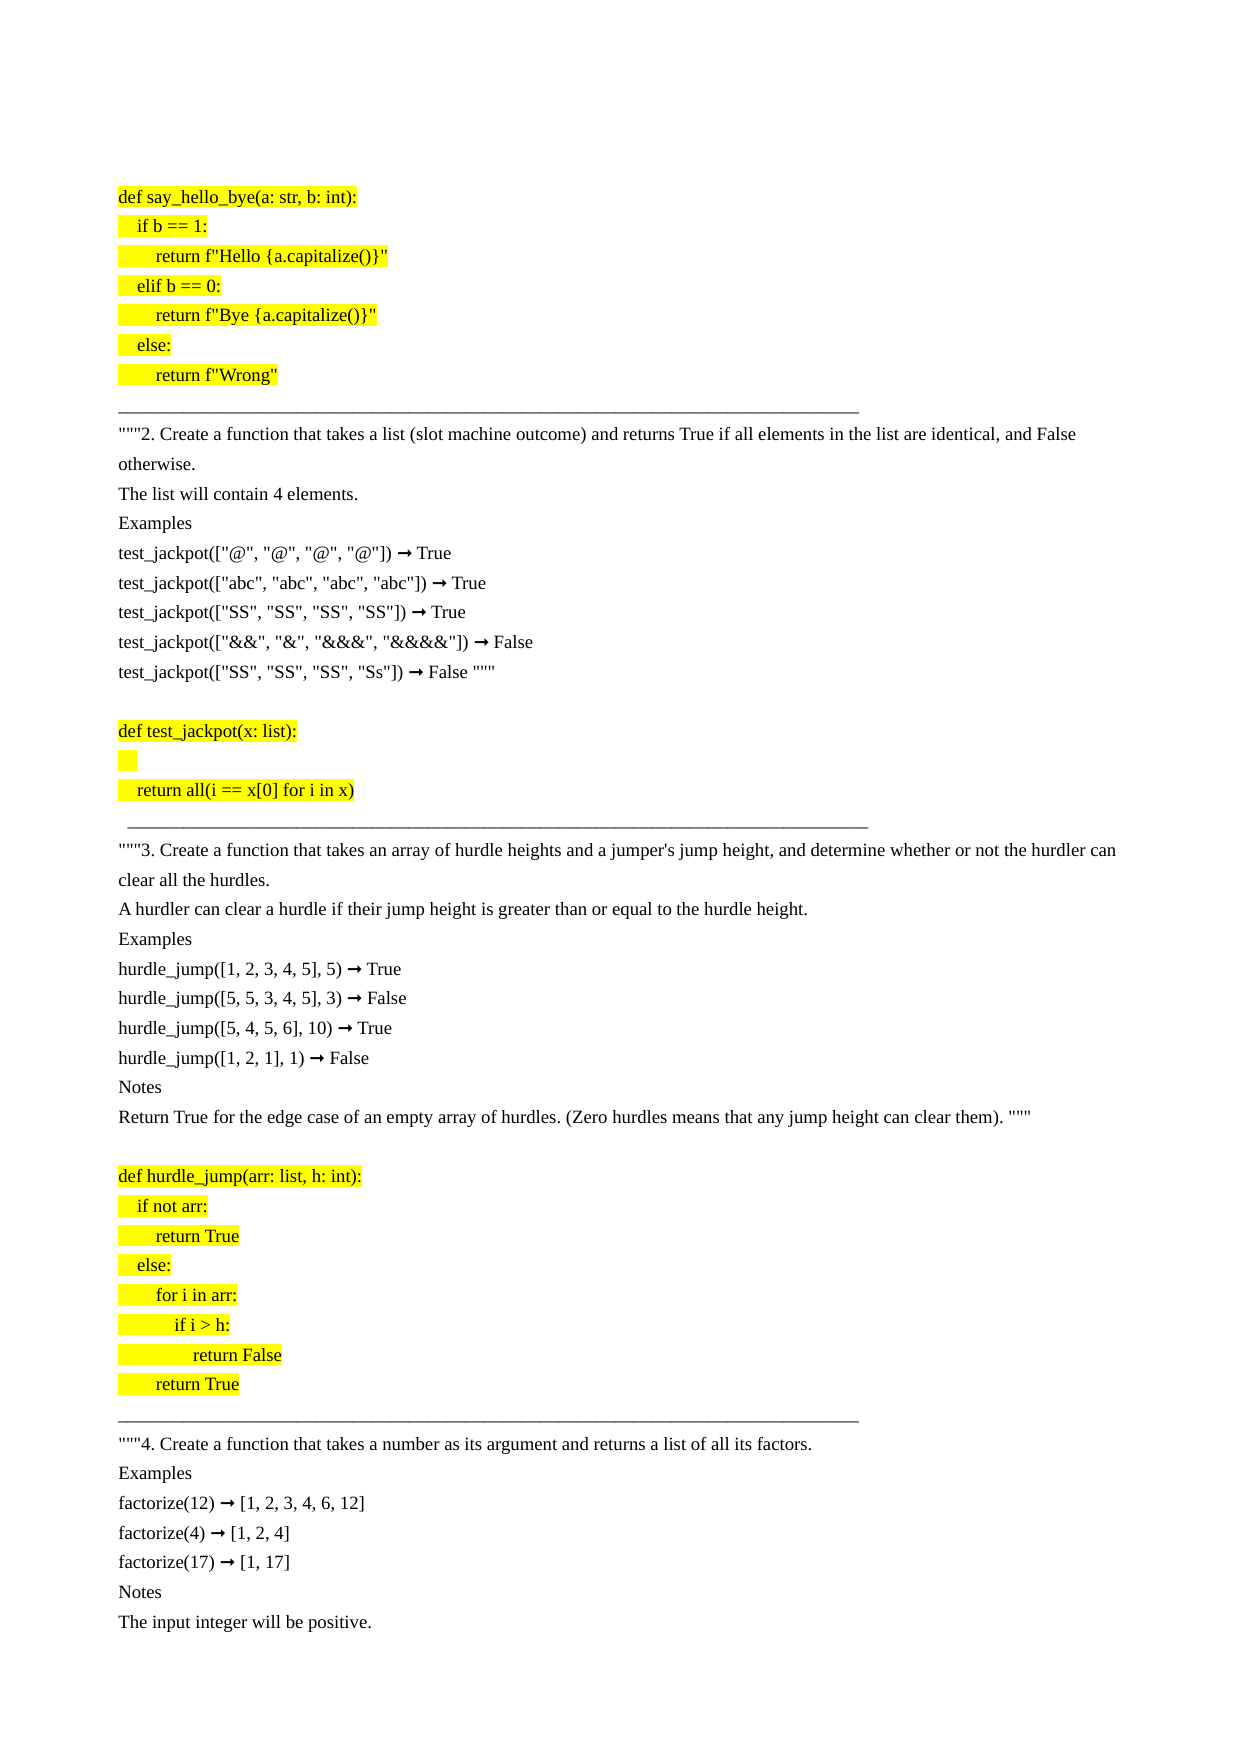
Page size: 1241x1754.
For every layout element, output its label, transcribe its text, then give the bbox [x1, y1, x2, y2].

text test_jackpot(["&&", "&", "&&&", "&&&&"]) ➞ False [118, 623, 1122, 652]
text Examples [118, 504, 1122, 534]
text return True [118, 1217, 1122, 1246]
text if i > h: [118, 1306, 1122, 1335]
text for i in arr: [118, 1276, 1122, 1306]
text """4. Create a function that takes a number as its argument and returns a list of all its factors. [118, 1424, 1122, 1454]
text return True [118, 1365, 1122, 1395]
text return all(i == x[0] for i in x) [118, 771, 1122, 801]
text Examples [118, 1454, 1122, 1484]
text """2. Create a function that takes a list (slot machine outcome) and returns True if all elements in the list are identical, and False otherwise. [118, 415, 1122, 474]
text def test_jackpot(x: list): [118, 712, 1122, 742]
text _______________________________________________________________________________ [118, 1395, 1122, 1424]
text return False [118, 1335, 1122, 1365]
text _______________________________________________________________________________ [118, 801, 1122, 831]
text elif b == 0: [118, 267, 1122, 296]
text hurdle_jump([1, 2, 3, 4, 5], 5) ➞ True [118, 949, 1122, 979]
text test_jackpot(["SS", "SS", "SS", "Ss"]) ➞ False """ [118, 652, 1122, 682]
text def hurdle_jump(arr: list, h: int): [118, 1157, 1122, 1187]
text return f"Wrong" [118, 356, 1122, 385]
text if not arr: [118, 1187, 1122, 1217]
text else: [118, 1246, 1122, 1276]
text _______________________________________________________________________________ [118, 385, 1122, 415]
text A hurdler can clear a hurdle if their jump height is greater than or equal to the hurdle height. [118, 890, 1122, 920]
text The list will contain 4 elements. [118, 474, 1122, 504]
text Notes [118, 1573, 1122, 1602]
text factorize(12) ➞ [1, 2, 3, 4, 6, 12] [118, 1484, 1122, 1513]
text factorize(4) ➞ [1, 2, 4] [118, 1513, 1122, 1543]
text The input integer will be positive. [118, 1602, 1122, 1632]
text test_jackpot(["SS", "SS", "SS", "SS"]) ➞ True [118, 593, 1122, 623]
text hurdle_jump([5, 5, 3, 4, 5], 3) ➞ False [118, 979, 1122, 1009]
text Return True for the edge case of an empty array of hurdles. (Zero hurdles means that any jump height can clear them). """ [118, 1098, 1122, 1127]
text Examples [118, 920, 1122, 949]
text factorize(17) ➞ [1, 17] [118, 1543, 1122, 1573]
text """3. Create a function that takes an array of hurdle heights and a jumper's jump height, and determine whether or not the hurdler can clear all the hurdles. [118, 831, 1122, 890]
text else: [118, 326, 1122, 356]
text return f"Hello {a.capitalize()}" [118, 237, 1122, 267]
text hurdle_jump([1, 2, 1], 1) ➞ False [118, 1038, 1122, 1068]
text if b == 1: [118, 207, 1122, 237]
text hurdle_jump([5, 4, 5, 6], 10) ➞ True [118, 1009, 1122, 1038]
text test_jackpot(["@", "@", "@", "@"]) ➞ True [118, 534, 1122, 563]
text def say_hello_bye(a: str, b: int): [118, 177, 1122, 207]
text Notes [118, 1068, 1122, 1098]
text return f"Bye {a.capitalize()}" [118, 296, 1122, 326]
text test_jackpot(["abc", "abc", "abc", "abc"]) ➞ True [118, 563, 1122, 593]
